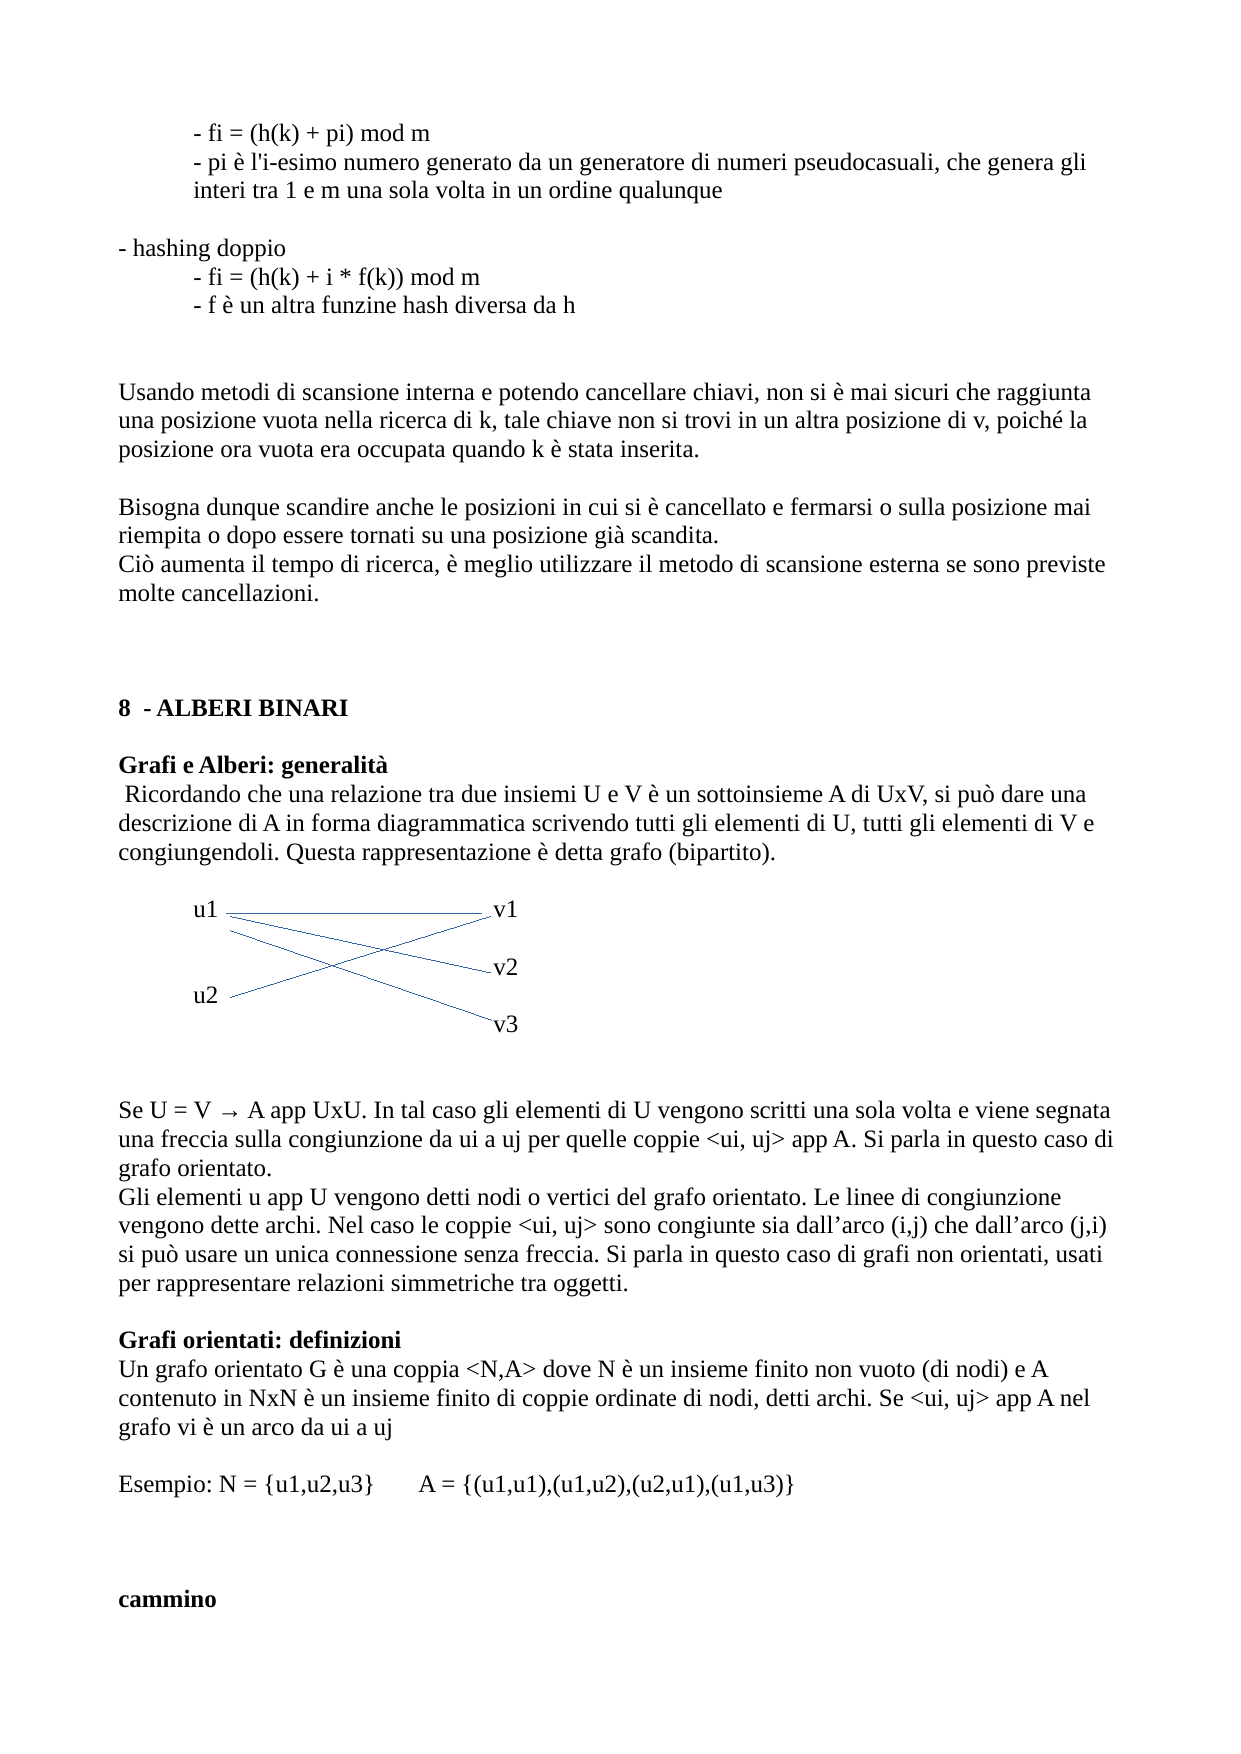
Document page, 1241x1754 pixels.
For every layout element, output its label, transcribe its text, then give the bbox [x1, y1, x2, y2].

text - fi = (h(k) + i * f(k)) mod m [118, 262, 1122, 291]
text 8 - ALBERI BINARI [118, 693, 1122, 722]
text v2 [118, 952, 1122, 981]
text - fi = (h(k) + pi) mod m [118, 118, 1122, 147]
text Ricordando che una relazione tra due insiemi U e V è un sottoinsieme A di UxV, si può dare una descrizione di A in forma diagrammatica scrivendo tutti gli elementi di U, tutti gli elementi di V e congiungendoli. Questa rappresentazione è detta grafo (bipartito). [118, 779, 1122, 866]
text - pi è l'i-esimo numero generato da un generatore di numeri pseudocasuali, che genera gli interi tra 1 e m una sola volta in un ordine qualunque [118, 147, 1122, 204]
text Grafi orientati: definizioni [118, 1326, 1122, 1354]
text Grafi e Alberi: generalità [118, 751, 1122, 779]
text Esempio: N = {u1,u2,u3} A = {(u1,u1),(u1,u2),(u2,u1),(u1,u3)} [118, 1469, 1122, 1498]
text Ciò aumenta il tempo di ricerca, è meglio utilizzare il metodo di scansione esterna se sono previste molte cancellazioni. [118, 549, 1122, 607]
text - f è un altra funzine hash diversa da h [118, 291, 1122, 319]
text u2 [118, 981, 1122, 1009]
text v3 [118, 1009, 1122, 1038]
text Se U = V → A app UxU. In tal caso gli elementi di U vengono scritti una sola volta e viene segnata una freccia sulla congiunzione da ui a uj per quelle coppie <ui, uj> app A. Si parla in questo caso di grafo orientato. [118, 1096, 1122, 1182]
text Un grafo orientato G è una coppia <N,A> dove N è un insieme finito non vuoto (di nodi) e A contenuto in NxN è un insieme finito di coppie ordinate di nodi, detti archi. Se <ui, uj> app A nel grafo vi è un arco da ui a uj [118, 1354, 1122, 1441]
text - hashing doppio [118, 233, 1122, 262]
text u1 v1 [118, 894, 1122, 923]
text Gli elementi u app U vengono detti nodi o vertici del grafo orientato. Le linee di congiunzione vengono dette archi. Nel caso le coppie <ui, uj> sono congiunte sia dall’arco (i,j) che dall’arco (j,i) si può usare un unica connessione senza freccia. Si parla in questo caso di grafi non orientati, usati per rappresentare relazioni simmetriche tra oggetti. [118, 1182, 1122, 1297]
text Bisogna dunque scandire anche le posizioni in cui si è cancellato e fermarsi o sulla posizione mai riempita o dopo essere tornati su una posizione già scandita. [118, 492, 1122, 549]
text cammino [118, 1584, 1122, 1613]
text Usando metodi di scansione interna e potendo cancellare chiavi, non si è mai sicuri che raggiunta una posizione vuota nella ricerca di k, tale chiave non si trovi in un altra posizione di v, poiché la posizione ora vuota era occupata quando k è stata inserita. [118, 377, 1122, 463]
